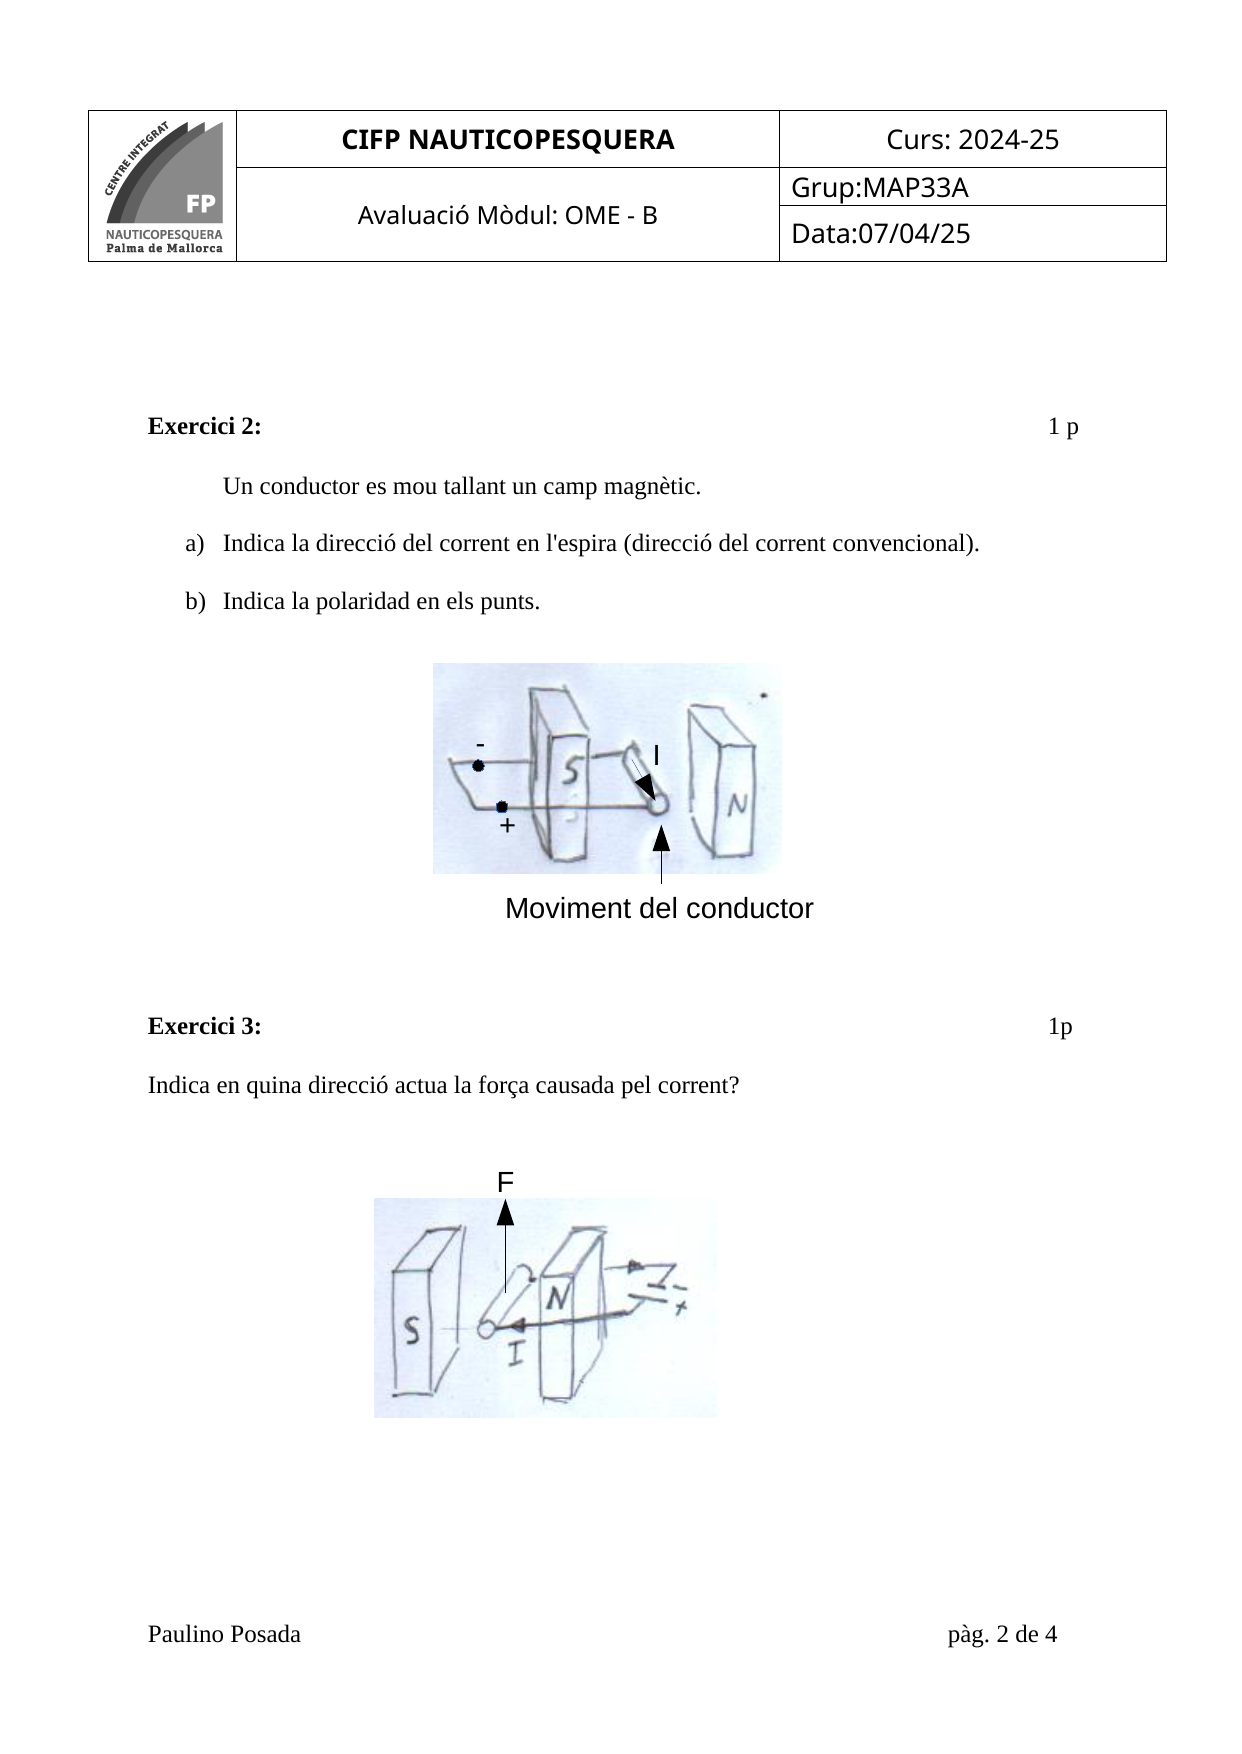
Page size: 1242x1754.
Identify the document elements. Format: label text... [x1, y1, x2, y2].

text Indica en quina direcció actua la força causada pel corrent? [148, 1071, 1094, 1099]
picture [374, 1198, 717, 1418]
list Indica la direcció del corrent en l'espira (direcció del corrent convencional). [185, 528, 1094, 557]
list Un conductor es mou tallant un camp magnètic. [185, 471, 1094, 499]
picture [433, 663, 782, 874]
text Exercici 3: 1p [148, 1011, 1094, 1040]
list Indica la polaridad en els punts. [185, 586, 1094, 614]
text Exercici 2: 1 p [148, 411, 1094, 439]
picture [100, 111, 229, 260]
